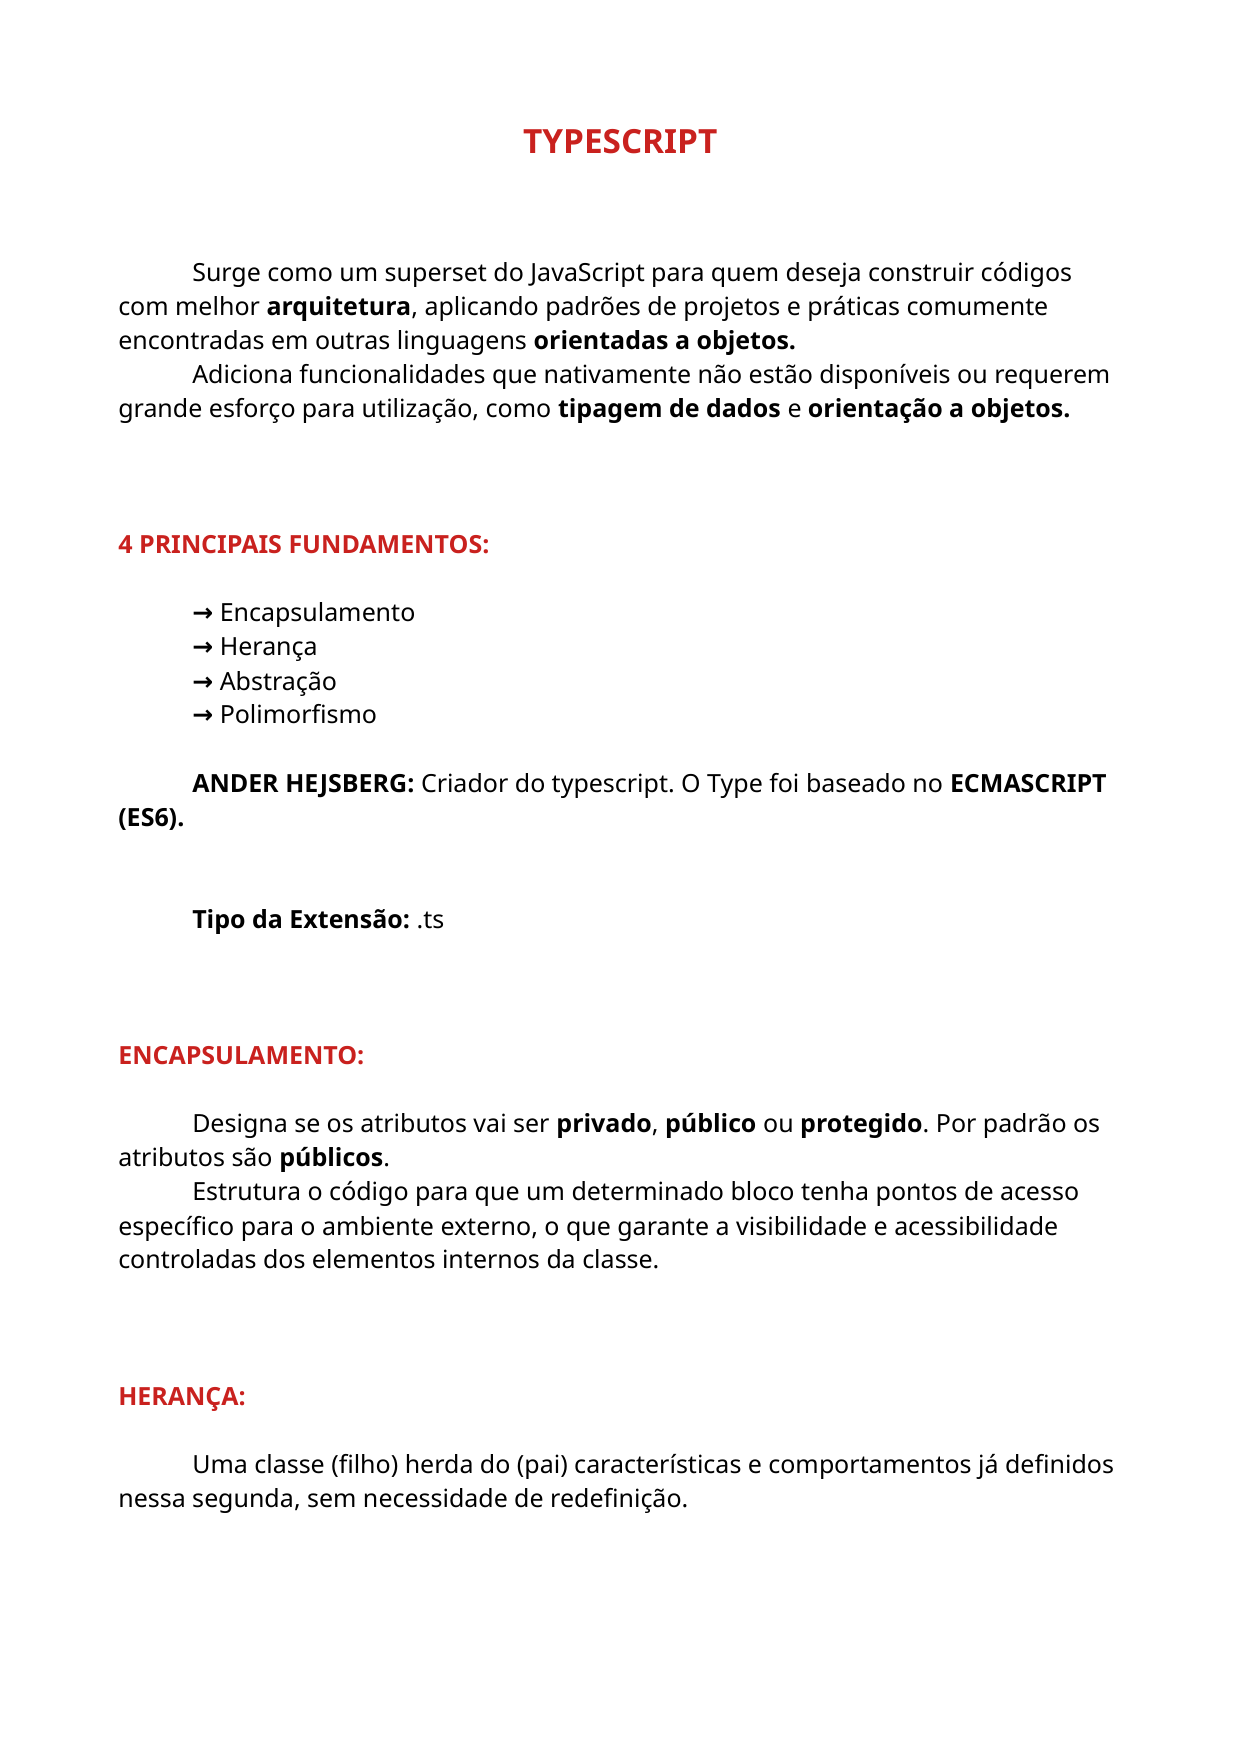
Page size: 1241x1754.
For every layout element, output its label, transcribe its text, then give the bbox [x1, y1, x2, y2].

text Tipo da Extensão: .ts [118, 902, 1122, 936]
text 4 PRINCIPAIS FUNDAMENTOS: [118, 527, 1122, 561]
text Estrutura o código para que um determinado bloco tenha pontos de acesso específico para o ambiente externo, o que garante a visibilidade e acessibilidade controladas dos elementos internos da classe. [118, 1174, 1122, 1276]
text Surge como um superset do JavaScript para quem deseja construir códigos com melhor arquitetura, aplicando padrões de projetos e práticas comumente encontradas em outras linguagens orientadas a objetos. [118, 254, 1122, 357]
text → Herança [118, 629, 1122, 663]
text → Abstração [118, 663, 1122, 697]
text TYPESCRIPT [118, 118, 1122, 163]
text Uma classe (filho) herda do (pai) características e comportamentos já definidos nessa segunda, sem necessidade de redefinição. [118, 1447, 1122, 1515]
text ANDER HEJSBERG: Criador do typescript. O Type foi baseado no ECMASCRIPT (ES6). [118, 765, 1122, 833]
text HERANÇA: [118, 1378, 1122, 1412]
text Designa se os atributos vai ser privado, público ou protegido. Por padrão os atributos são públicos. [118, 1106, 1122, 1174]
text → Polimorfismo [118, 697, 1122, 731]
text → Encapsulamento [118, 595, 1122, 629]
text ENCAPSULAMENTO: [118, 1038, 1122, 1072]
text Adiciona funcionalidades que nativamente não estão disponíveis ou requerem grande esforço para utilização, como tipagem de dados e orientação a objetos. [118, 357, 1122, 425]
